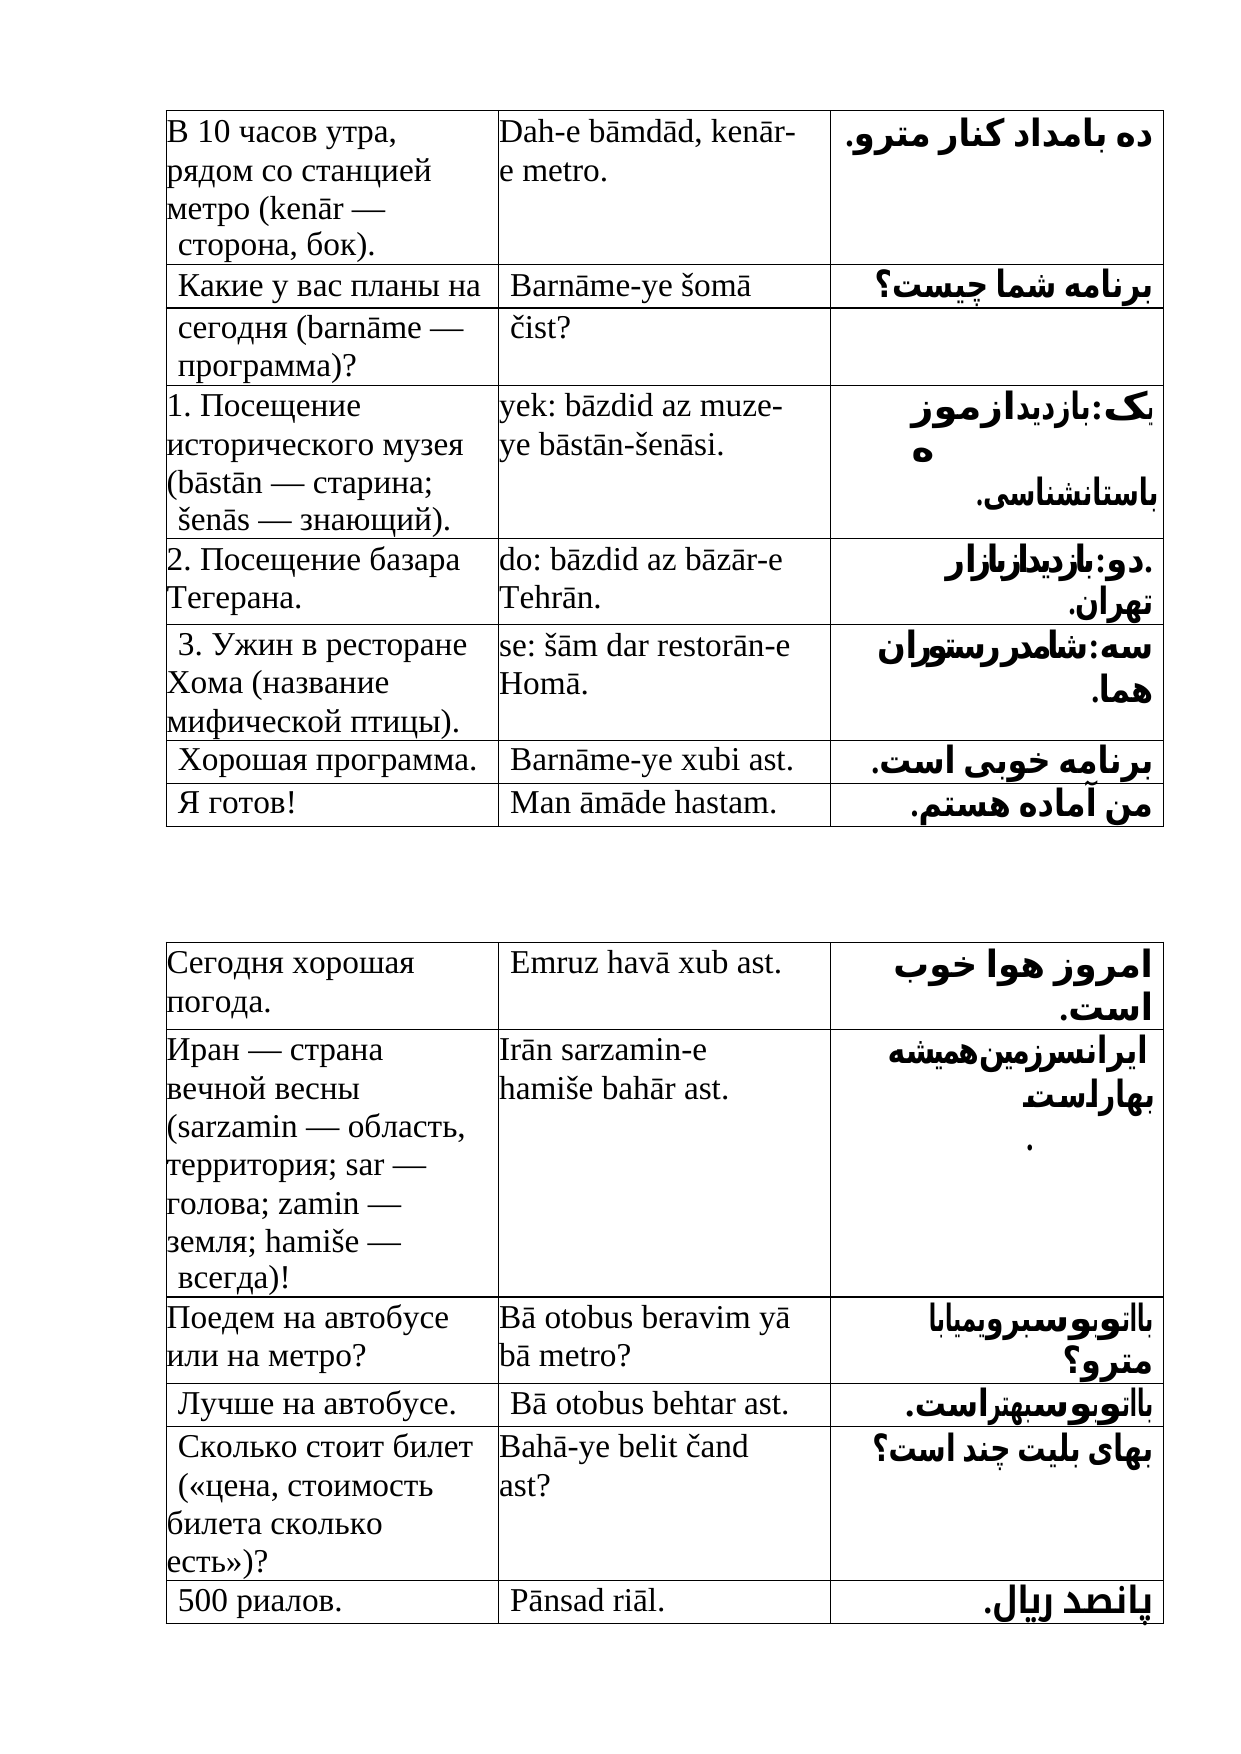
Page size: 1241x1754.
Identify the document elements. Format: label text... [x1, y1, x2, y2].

table_cell من آماده ھستم. [831, 784, 1163, 826]
table_cell برنامه خوبى است. [831, 741, 1163, 783]
table_cell Bahā-ye belit čand ast? [499, 1427, 830, 1580]
table_header [831, 309, 1163, 384]
table_cell Bā otobus beravim yā bā metro? [499, 1298, 830, 1383]
table_cell Какие у вас планы на [167, 265, 498, 307]
table_header сегодня (barnāme — программа)? [167, 309, 498, 384]
table_cell 3. Ужин в ресторане Хома (название мифической птицы). [167, 625, 498, 740]
table_cell Bā otobus behtar ast. [499, 1384, 830, 1426]
table_cell se: šām dar restorān-e Homā. [499, 625, 830, 740]
table_cell برنامه شما چيست؟ [831, 265, 1163, 307]
table_cell Сколько стоит билет («цена, стоимость билета сколько есть»)? [167, 1427, 498, 1580]
table_cell Я готов! [167, 784, 498, 826]
table_cell 2. Посещение базара Тегерана. [167, 539, 498, 624]
table_cell 1. Посещение исторического музея (bāstān — старина; šenās — знающий). [167, 386, 498, 538]
table_cell Pānsad riāl. [499, 1581, 830, 1623]
table_header Сегодня хорошая погода. [167, 943, 498, 1028]
table_cell سه:شامدررستوران ھما. [831, 625, 1163, 740]
table_header Emruz havā xub ast. [499, 943, 830, 1028]
table_cell В 10 часов утра, рядом со станцией метро (kenār — сторона, бок). [167, 111, 498, 264]
table_cell پانصد ﷼. [831, 1581, 1163, 1623]
table_cell do: bāzdid az bāzār-e Tehrān. [499, 539, 830, 624]
table_cell بااتوبوسبرويميابا مترو؟ [831, 1298, 1163, 1383]
table_cell بااتوبوسبھتراست. [831, 1384, 1163, 1426]
table_cell Barnāme-ye šomā [499, 265, 830, 307]
table_cell .دو:بازديدازبازار تھران. [831, 539, 1163, 624]
table_cell Хорошая программа. [167, 741, 498, 783]
table_cell 500 риалов. [167, 1581, 498, 1623]
table_cell ده بامداد كنار مترو. [831, 111, 1163, 264]
table_cell yek: bāzdid az muze- ye bāstān-šenāsi. [499, 386, 830, 538]
table_cell Поедем на автобусе или на метро? [167, 1298, 498, 1383]
table_header čist? [499, 309, 830, 384]
table_cell بھاى بليت چند است؟ [831, 1427, 1163, 1580]
table_header امروز ھوا خوب است. [831, 943, 1163, 1028]
table_cell Barnāme-ye xubi ast. [499, 741, 830, 783]
table_cell Dah-e bāmdād, kenār- e metro. [499, 111, 830, 264]
table_cell Man āmāde hastam. [499, 784, 830, 826]
table_cell Иран — cтрана вечной весны (sarzamin — область, территория; sar — голова; zamin — земля; hamiše — всегда)! [167, 1030, 498, 1296]
table_cell Irān sarzamin-e hamiše bahār ast. [499, 1030, 830, 1296]
table_cell يک:بازديدازموزه باستانشناسى. [831, 386, 1163, 538]
table_cell Лучше на автобусе. [167, 1384, 498, 1426]
table_cell ايرانسرزمين ھميشه بھاراست. [831, 1030, 1163, 1296]
